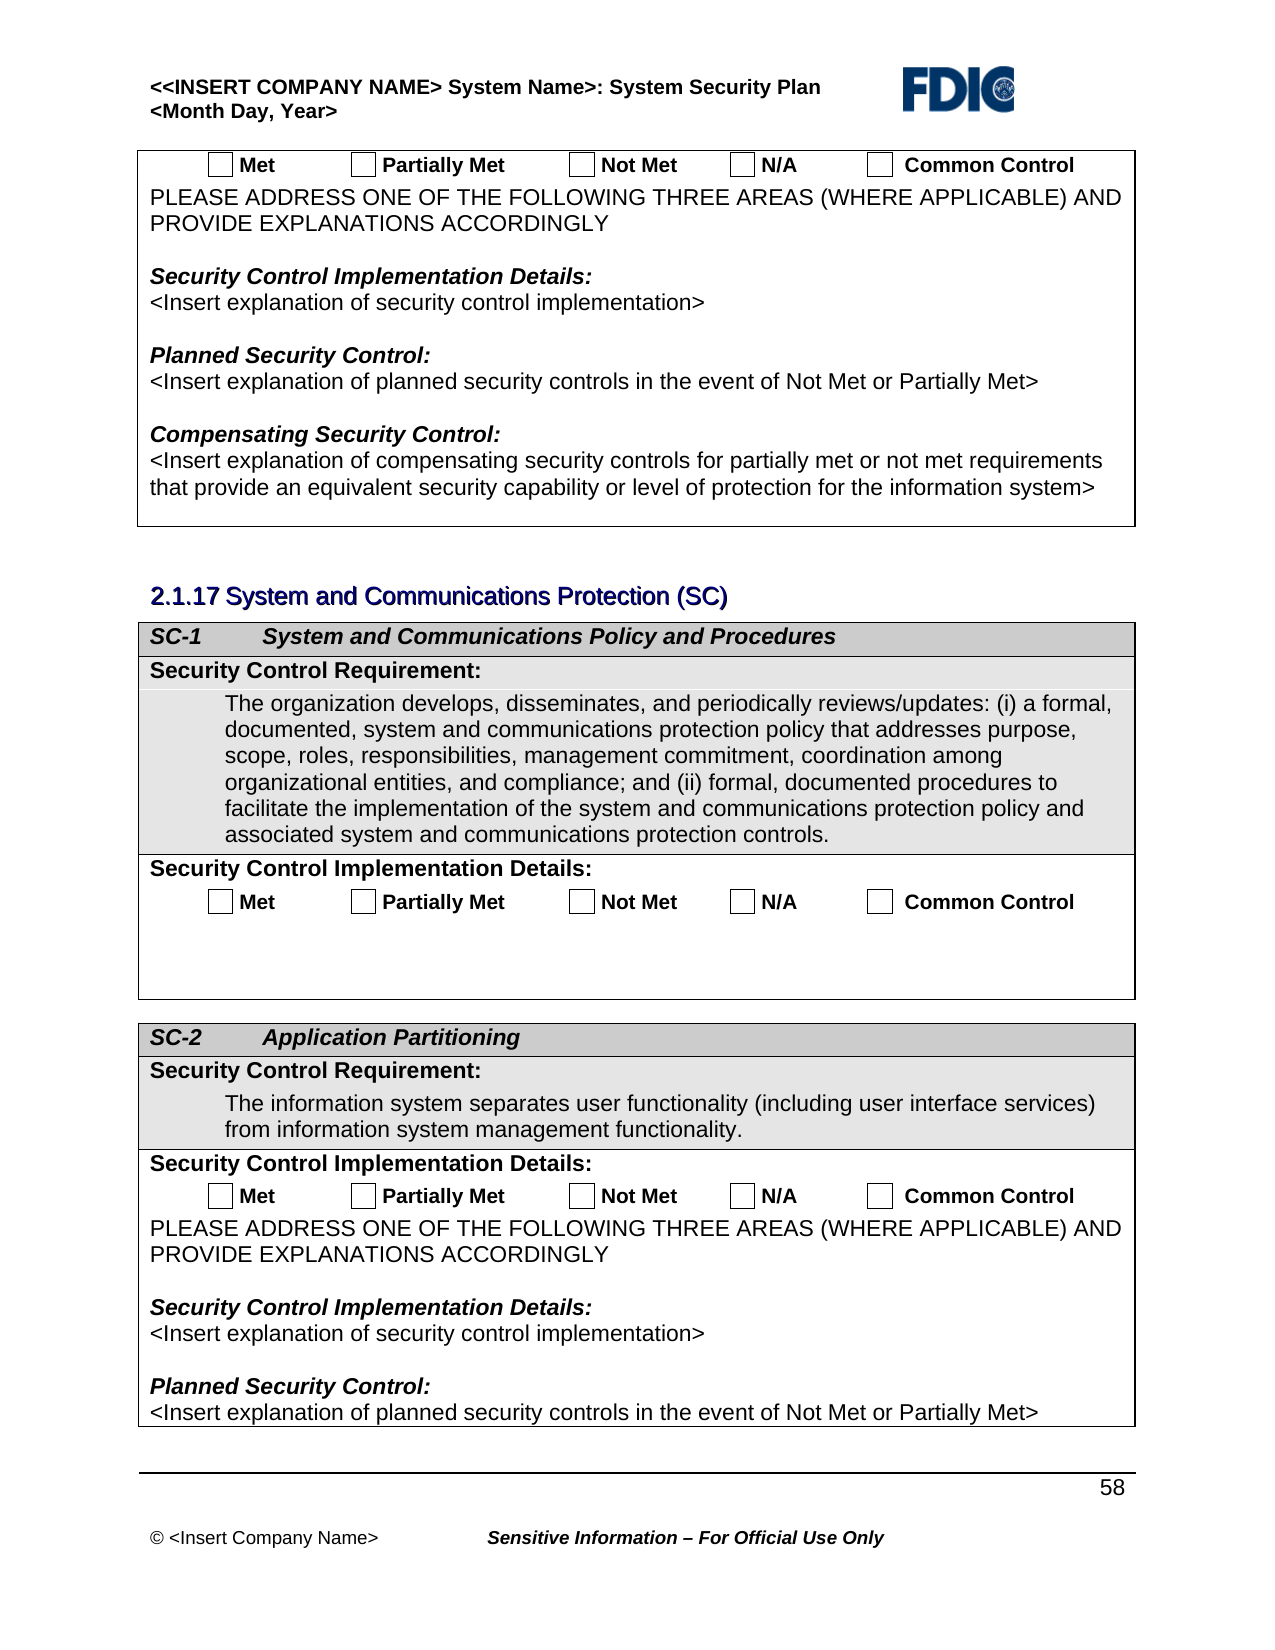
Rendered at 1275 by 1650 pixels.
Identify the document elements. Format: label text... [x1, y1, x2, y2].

table_cell PLEASE ADDRESS ONE OF THE FOLLOWING THREE AREAS (WHERE APPLICABLE) AND PROVIDE EXPLANATIONS ACCORDINGLY Security Control Implementation Details: <Insert explanation of security control implementation> Planned Security Control: <Insert explanation of planned security controls in the event of Not Met or Partially Met> [139, 1215, 1134, 1426]
table_cell Security Control Implementation Details: Met Partially Met Not Met N/A Common Control [139, 855, 1134, 920]
table_cell [139, 920, 1134, 999]
table_cell The organization develops, disseminates, and periodically reviews/updates: (i) a formal, documented, system and communications protection policy that addresses purpose, scope, roles, responsibilities, management commitment, coordination among organizational entities, and compliance; and (ii) formal, documented procedures to facilitate the implementation of the system and communications protection policy and associated system and communications protection controls. [139, 690, 1134, 854]
table_cell Security Control Requirement: [139, 1057, 1134, 1090]
table_cell SC-2 Application Partitioning [139, 1024, 1134, 1056]
table_cell Security Control Implementation Details: Met Partially Met Not Met N/A Common Control [139, 1150, 1134, 1215]
table_header SC-1 System and Communications Policy and Procedures [139, 623, 1134, 656]
table_cell The information system separates user functionality (including user interface services) from information system management functionality. [139, 1090, 1134, 1149]
picture [899, 60, 1021, 120]
table_cell [138, 1000, 1135, 1022]
subtitle System and Communications Protection (SC) [150, 581, 1125, 610]
table_cell Security Control Requirement: [139, 657, 1134, 689]
table_cell Met Partially Met Not Met N/A Common Control [138, 151, 1134, 184]
table_cell PLEASE ADDRESS ONE OF THE FOLLOWING THREE AREAS (WHERE APPLICABLE) AND PROVIDE EXPLANATIONS ACCORDINGLY Security Control Implementation Details: <Insert explanation of security control implementation> Planned Security Control: <Insert explanation of planned security controls in the event of Not Met or Partially Met> Compensating Security Control: <Insert explanation of compensating security controls for partially met or not met requirements that provide an equivalent security capability or level of protection for the information system> [138, 184, 1134, 526]
